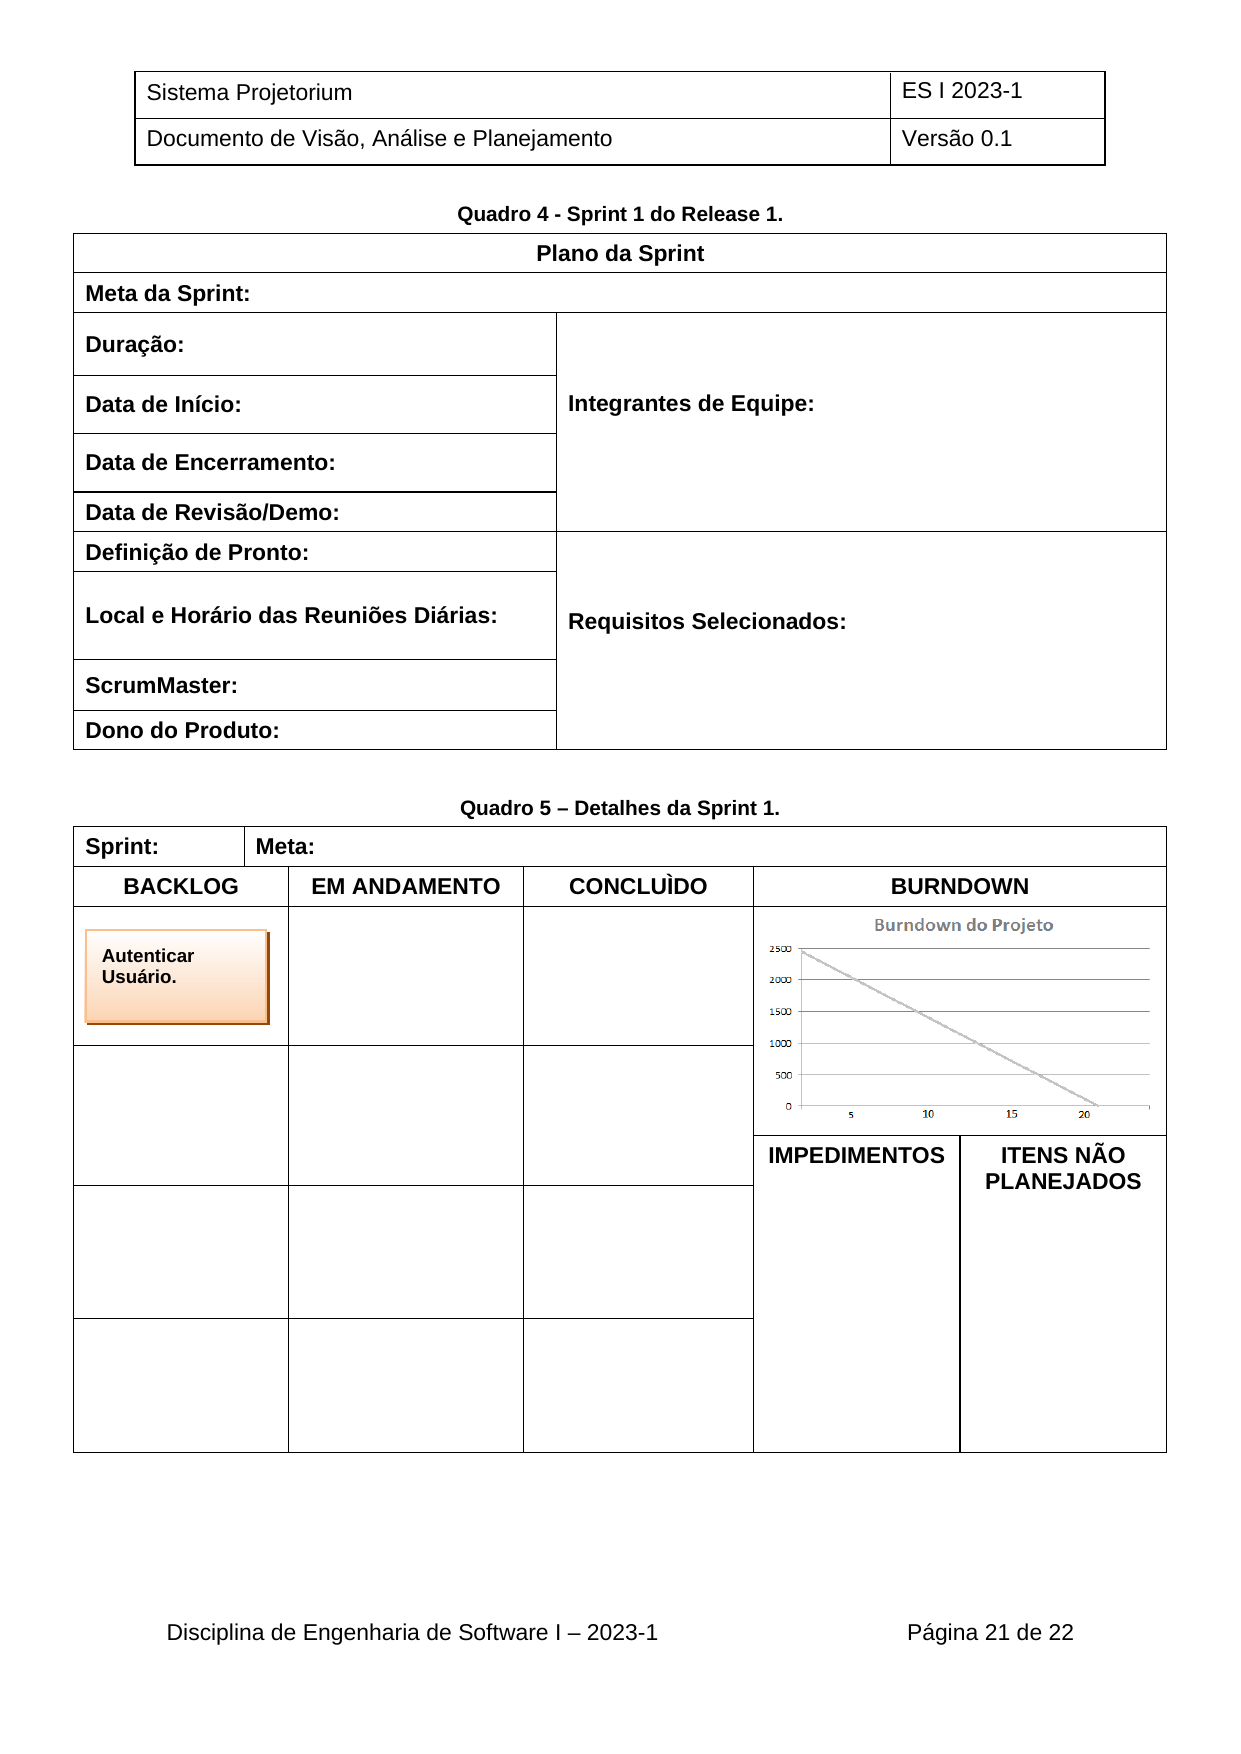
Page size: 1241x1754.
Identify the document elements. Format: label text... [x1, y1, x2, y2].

table_header Plano da Sprint [74, 234, 1166, 272]
table_cell [74, 907, 288, 1044]
table_cell [289, 1319, 523, 1452]
table_cell [524, 907, 753, 1044]
table_cell [524, 1046, 753, 1185]
table_cell Local e Horário das Reuniões Diárias: [74, 572, 556, 659]
table_cell BACKLOG [74, 867, 288, 906]
table_cell Data de Início: [74, 376, 556, 433]
table_cell Dono do Produto: [74, 711, 556, 749]
table_cell [754, 907, 1166, 1135]
table_cell IMPEDIMENTOS [754, 1136, 959, 1452]
text Quadro 4 - Sprint 1 do Release 1. [148, 202, 1092, 226]
table_cell [74, 1186, 288, 1318]
table_cell Integrantes de Equipe: [557, 313, 1166, 531]
table_cell Data de Encerramento: [74, 434, 556, 491]
table_cell [289, 907, 523, 1044]
table_header Sprint: [74, 827, 244, 866]
table_header Meta: [245, 827, 1166, 866]
table_cell [74, 1319, 288, 1452]
table_cell Definição de Pronto: [74, 532, 556, 571]
table_cell ScrumMaster: [74, 660, 556, 709]
text Quadro 5 – Detalhes da Sprint 1. [148, 796, 1092, 819]
table_cell ITENS NÃO PLANEJADOS [961, 1136, 1166, 1452]
table_cell [524, 1186, 753, 1318]
table_cell Duração: [74, 313, 556, 375]
table_cell BURNDOWN [754, 867, 1166, 906]
table_cell [289, 1186, 523, 1318]
table_cell CONCLUÌDO [524, 867, 753, 906]
table_cell Requisitos Selecionados: [557, 532, 1166, 749]
table_cell [524, 1319, 753, 1452]
table_cell Meta da Sprint: [74, 273, 1166, 312]
table_cell [289, 1046, 523, 1185]
table_cell Data de Revisão/Demo: [74, 493, 556, 531]
table_cell [74, 1046, 288, 1185]
table_cell EM ANDAMENTO [289, 867, 523, 906]
